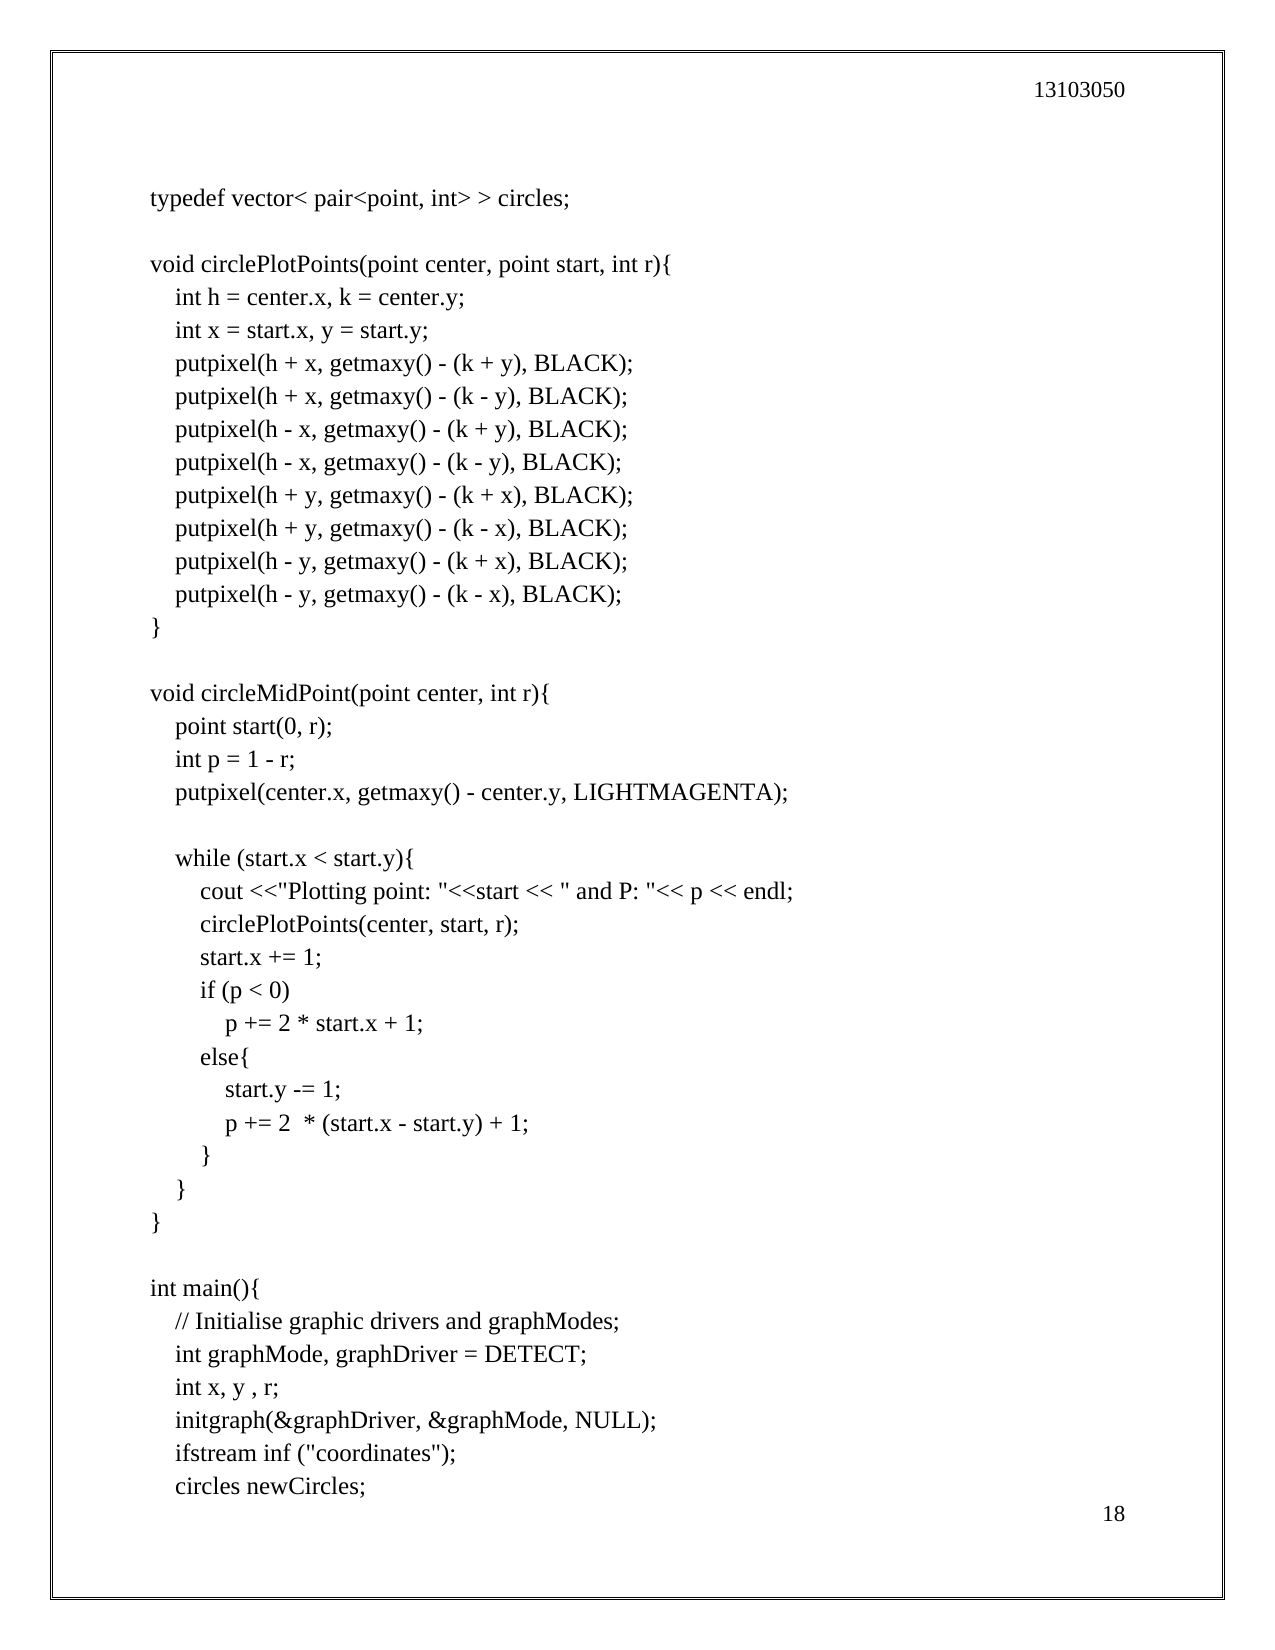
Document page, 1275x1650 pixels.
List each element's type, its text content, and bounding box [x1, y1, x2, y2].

text int p = 1 - r; [150, 744, 1125, 773]
text p += 2 * (start.x - start.y) + 1; [150, 1108, 1125, 1136]
text typedef vector< pair<point, int> > circles; [150, 183, 1125, 212]
text cout <<"Plotting point: "<<start << " and P: "<< p << endl; [150, 876, 1125, 905]
text } [150, 1141, 1125, 1169]
text putpixel(h - y, getmaxy() - (k + x), BLACK); [150, 546, 1125, 575]
text } [150, 1207, 1125, 1235]
text putpixel(h + x, getmaxy() - (k - y), BLACK); [150, 381, 1125, 410]
text start.x += 1; [150, 942, 1125, 971]
text if (p < 0) [150, 976, 1125, 1004]
text putpixel(h - y, getmaxy() - (k - x), BLACK); [150, 579, 1125, 608]
text putpixel(h - x, getmaxy() - (k - y), BLACK); [150, 447, 1125, 476]
text putpixel(center.x, getmaxy() - center.y, LIGHTMAGENTA); [150, 777, 1125, 806]
text int x, y , r; [150, 1372, 1125, 1401]
text else{ [150, 1042, 1125, 1070]
text void circleMidPoint(point center, int r){ [150, 678, 1125, 707]
text // Initialise graphic drivers and graphModes; [150, 1306, 1125, 1334]
text } [150, 612, 1125, 641]
text putpixel(h - x, getmaxy() - (k + y), BLACK); [150, 414, 1125, 443]
text point start(0, r); [150, 711, 1125, 740]
text circlePlotPoints(center, start, r); [150, 909, 1125, 938]
text putpixel(h + y, getmaxy() - (k + x), BLACK); [150, 480, 1125, 509]
text putpixel(h + y, getmaxy() - (k - x), BLACK); [150, 513, 1125, 542]
text putpixel(h + x, getmaxy() - (k + y), BLACK); [150, 348, 1125, 377]
text start.y -= 1; [150, 1074, 1125, 1103]
text circles newCircles; [150, 1471, 1125, 1499]
text int graphMode, graphDriver = DETECT; [150, 1339, 1125, 1367]
text int main(){ [150, 1273, 1125, 1301]
text int h = center.x, k = center.y; [150, 282, 1125, 311]
text } [150, 1174, 1125, 1202]
text int x = start.x, y = start.y; [150, 315, 1125, 344]
text initgraph(&graphDriver, &graphMode, NULL); [150, 1405, 1125, 1433]
text void circlePlotPoints(point center, point start, int r){ [150, 249, 1125, 278]
text ifstream inf ("coordinates"); [150, 1438, 1125, 1467]
text p += 2 * start.x + 1; [150, 1008, 1125, 1037]
text while (start.x < start.y){ [150, 843, 1125, 872]
